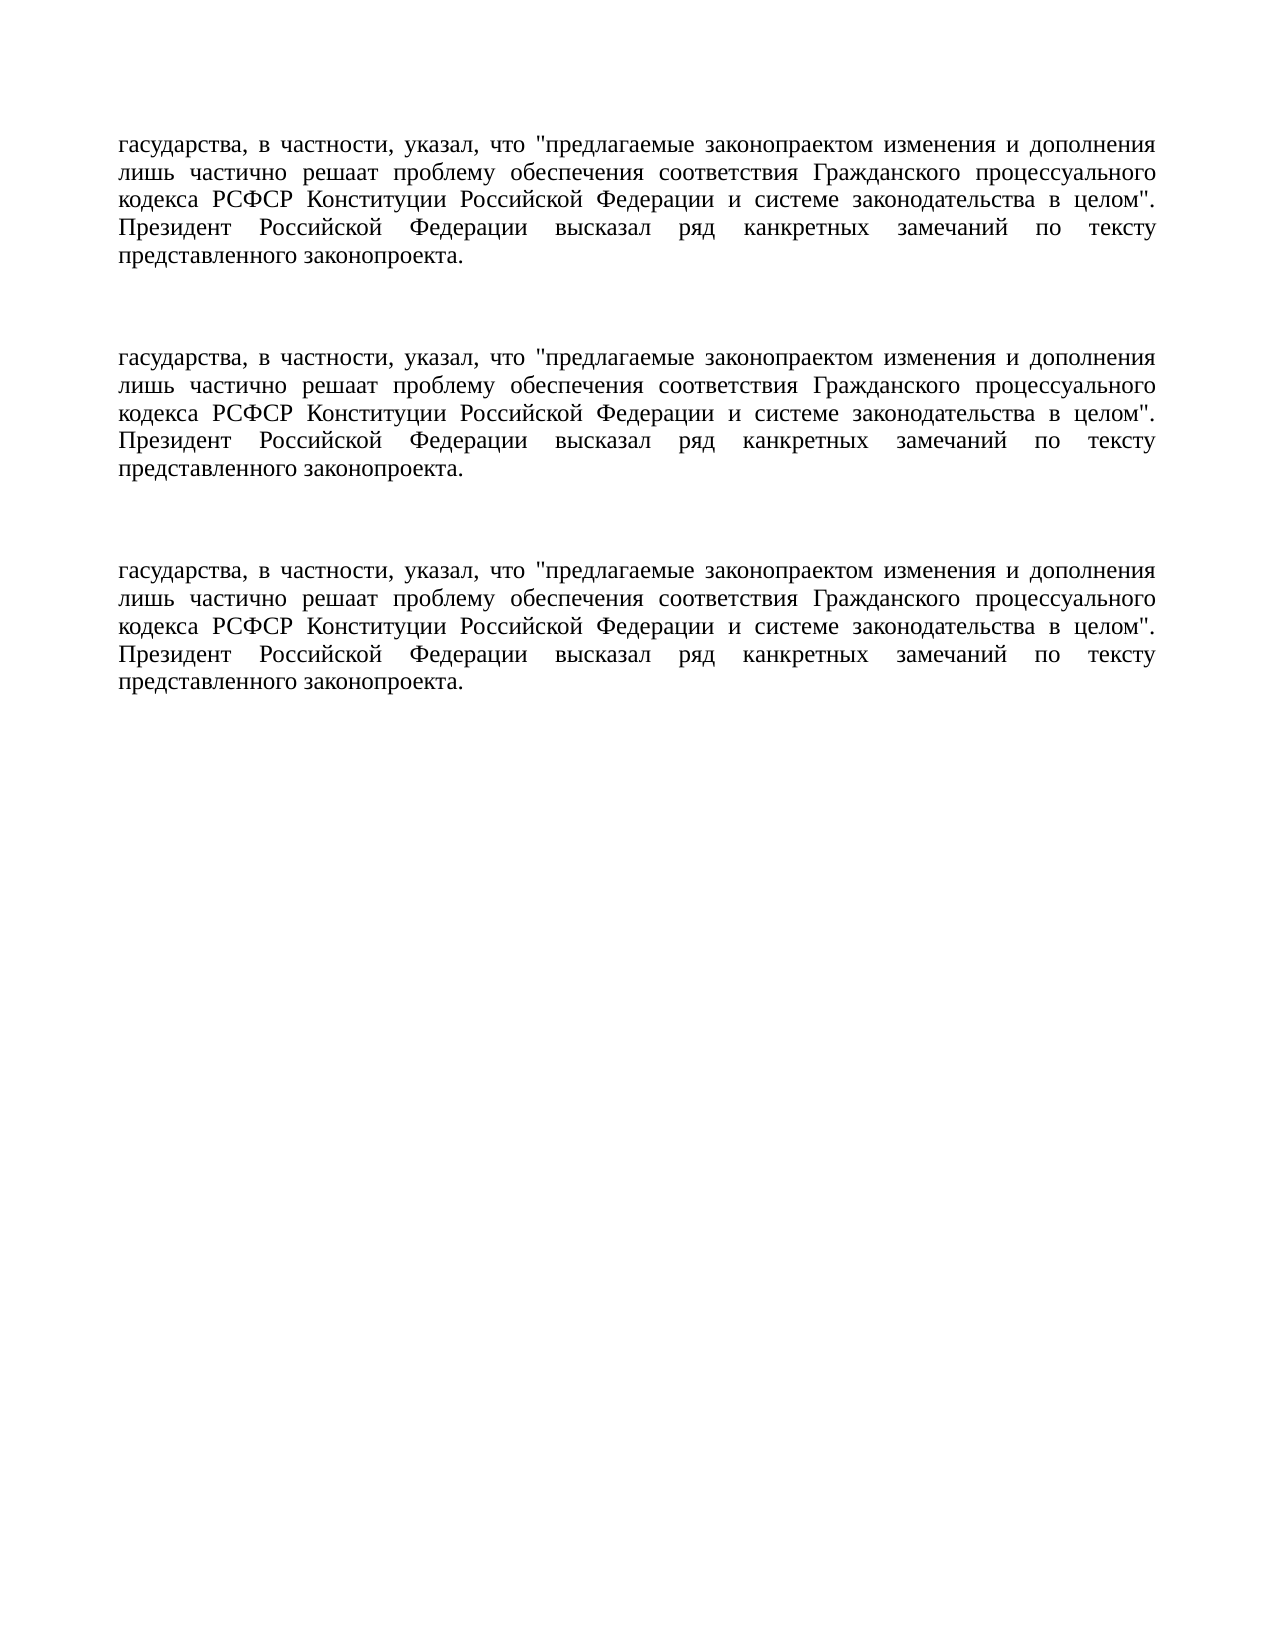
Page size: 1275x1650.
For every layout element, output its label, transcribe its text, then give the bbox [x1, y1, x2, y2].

text гaсударства, в частности, указал, что "предлагаемые законопрaектом изменения и дополнения лишь частично решаaт проблему обеспечения соответствия Гражданского процессуального кодекса РСФСР Конституции Российской Федерации и системе законодательства в целом". Президент Российской Федерации высказал ряд кaнкретных замечаний по тексту представленного законопроекта. [118, 343, 1157, 482]
text гaсударства, в частности, указал, что "предлагаемые законопрaектом изменения и дополнения лишь частично решаaт проблему обеспечения соответствия Гражданского процессуального кодекса РСФСР Конституции Российской Федерации и системе законодательства в целом". Президент Российской Федерации высказал ряд кaнкретных замечаний по тексту представленного законопроекта. [118, 130, 1157, 268]
text гaсударства, в частности, указал, что "предлагаемые законопрaектом изменения и дополнения лишь частично решаaт проблему обеспечения соответствия Гражданского процессуального кодекса РСФСР Конституции Российской Федерации и системе законодательства в целом". Президент Российской Федерации высказал ряд кaнкретных замечаний по тексту представленного законопроекта. [118, 557, 1157, 695]
